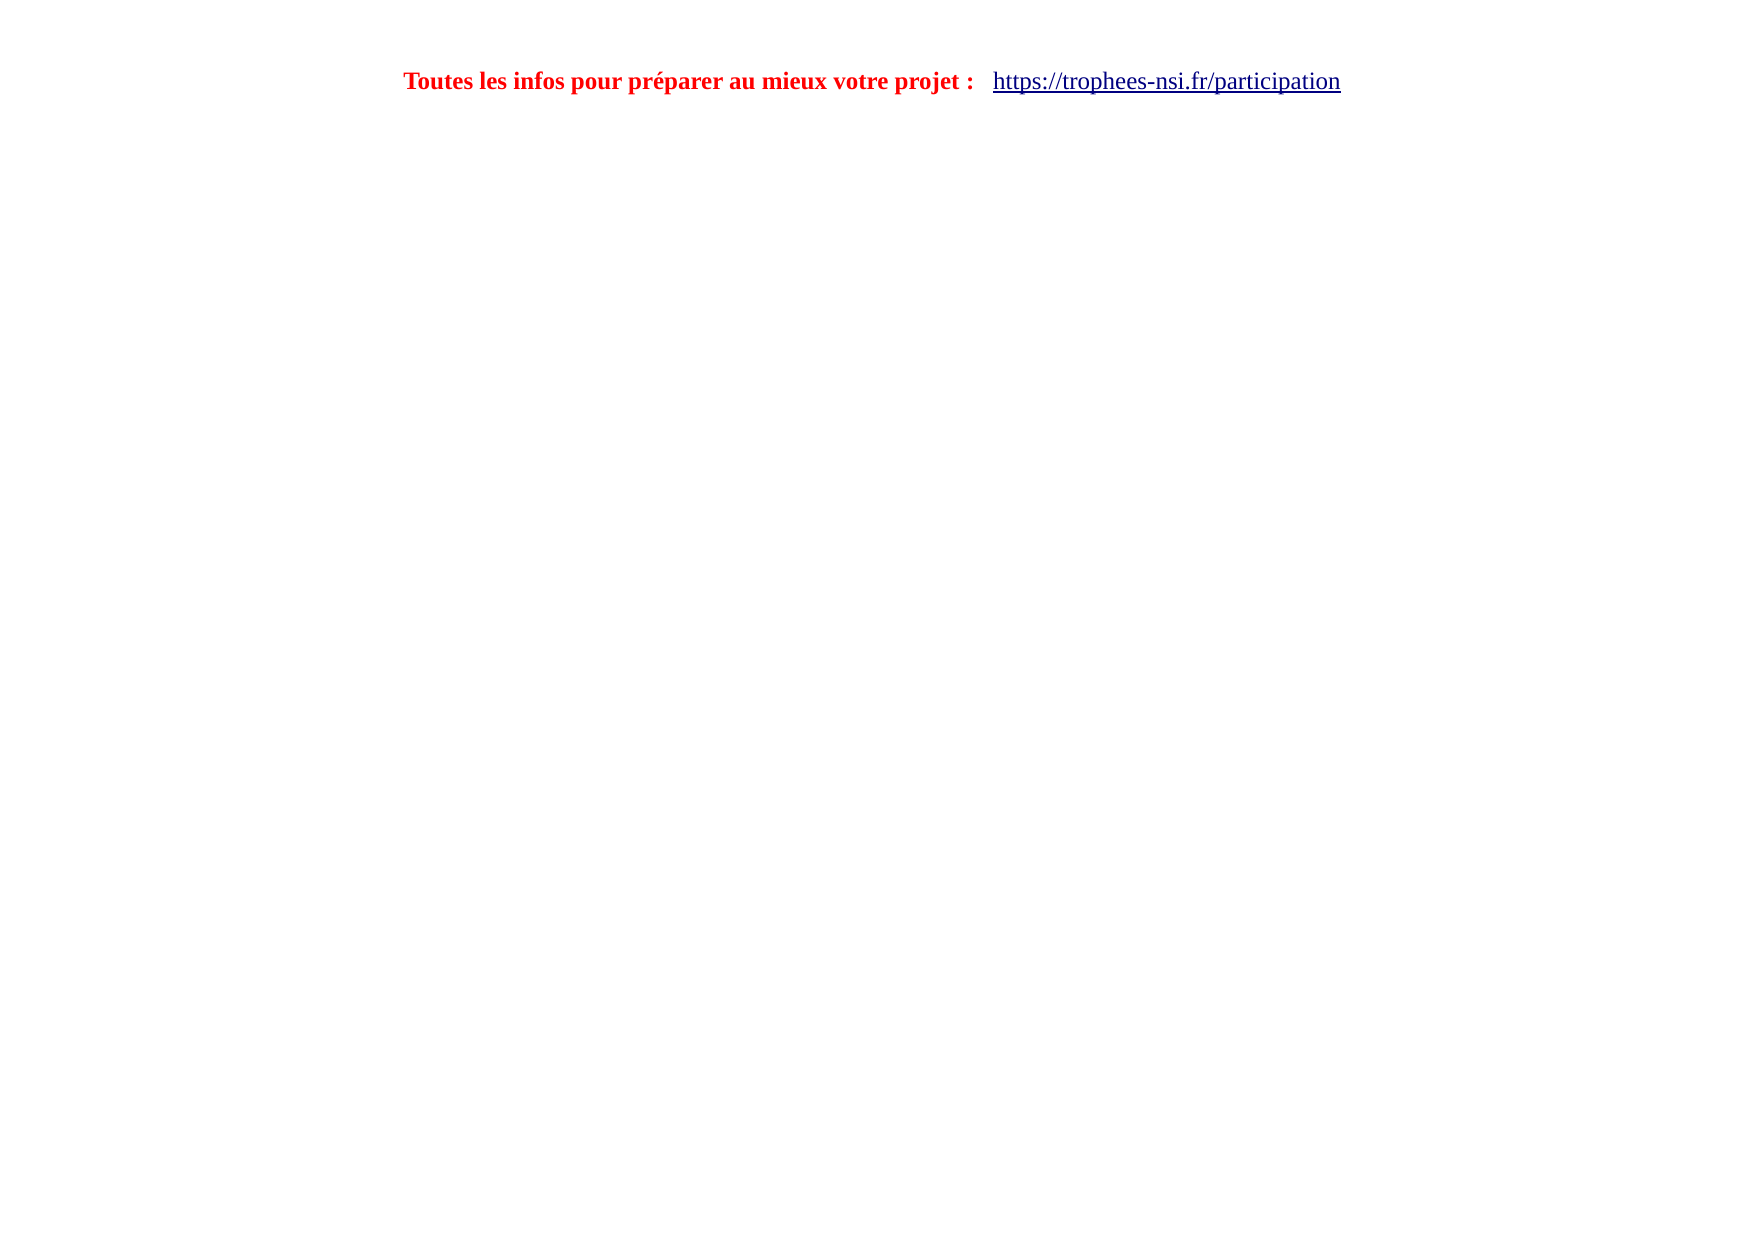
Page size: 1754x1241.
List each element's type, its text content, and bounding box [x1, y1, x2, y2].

text Toutes les infos pour préparer au mieux votre projet : https://trophees-nsi.fr/participation [60, 66, 1684, 95]
